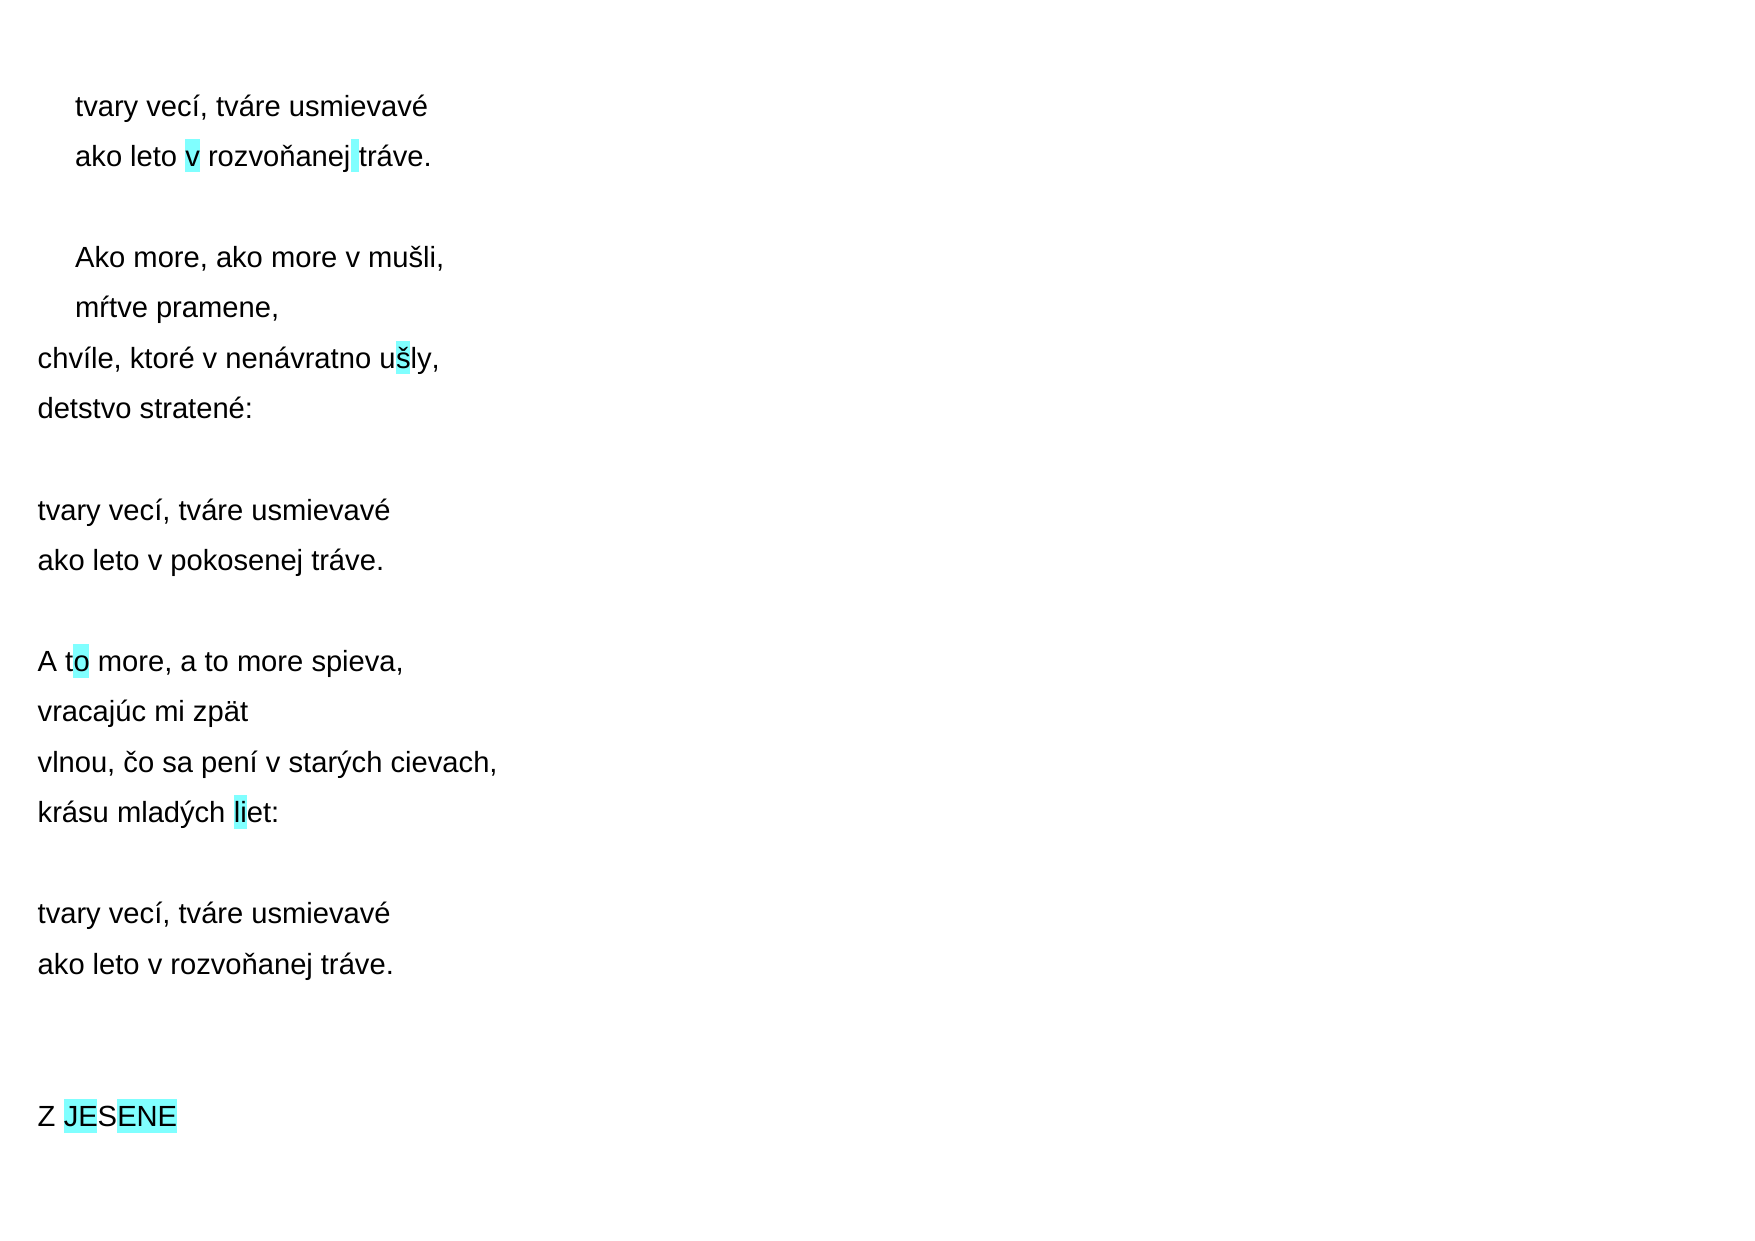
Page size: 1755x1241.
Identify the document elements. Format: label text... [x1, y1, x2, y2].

text tvary vecí, tváre usmievavé [37, 896, 1148, 930]
text krásu mladých liet: [37, 795, 1148, 829]
text mŕtve pramene, [37, 291, 1148, 324]
text ako leto v rozvoňanej tráve. [37, 139, 1148, 172]
text A to more, a to more spieva, [37, 644, 1148, 678]
text vlnou, čo sa pení v starých cievach, [37, 745, 1148, 778]
text Z JESENE [37, 1099, 1148, 1133]
text tvary vecí, tváre usmievavé [37, 492, 1148, 526]
text detstvo stratené: [37, 391, 1148, 425]
text Ako more, ako more v mušli, [37, 240, 1148, 274]
text chvíle, ktoré v nenávratno ušly, [37, 341, 1148, 374]
text ako leto v pokosenej tráve. [37, 543, 1148, 576]
text vracajúc mi zpät [37, 694, 1148, 728]
text tvary vecí, tváre usmievavé [37, 88, 1148, 122]
text ako leto v rozvoňanej tráve. [37, 947, 1148, 980]
